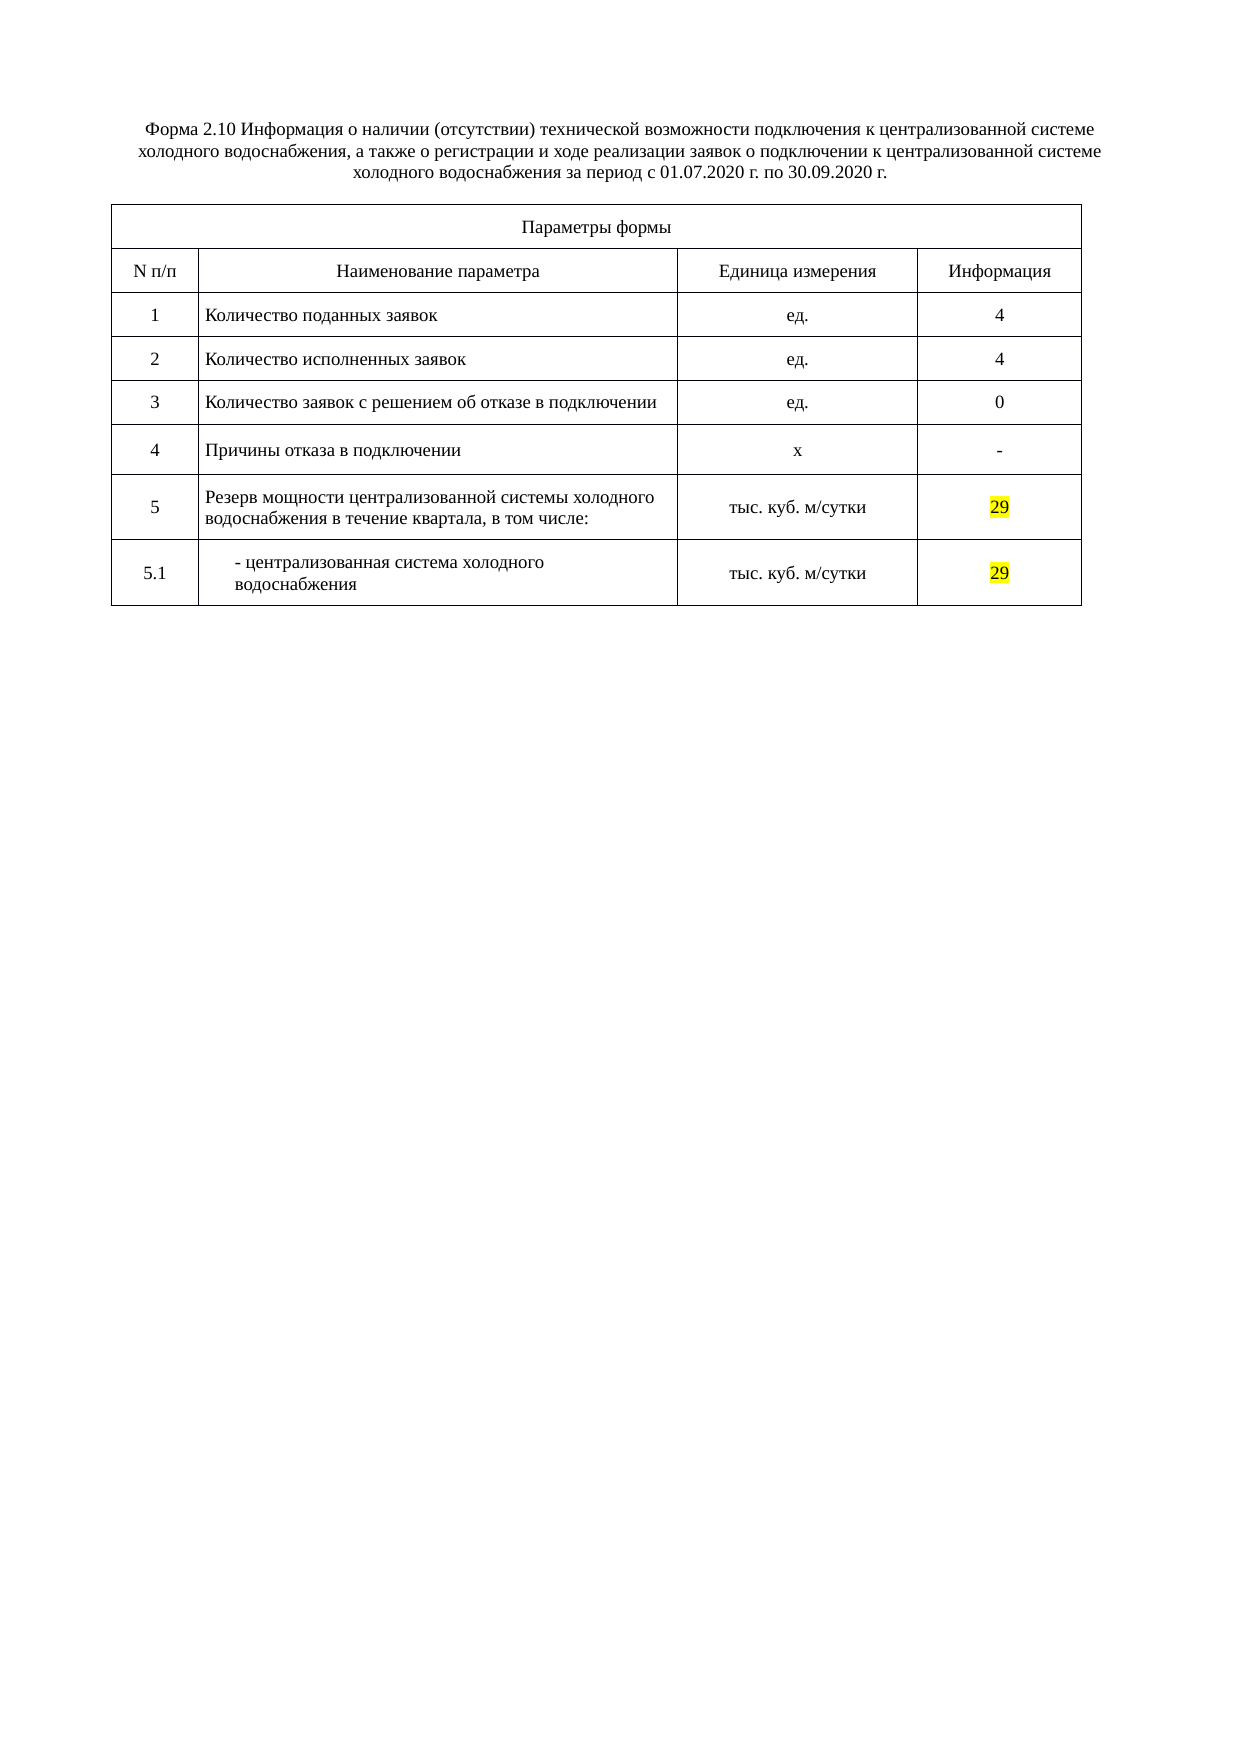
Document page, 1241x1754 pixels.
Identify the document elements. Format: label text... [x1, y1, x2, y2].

table_cell N п/п [112, 249, 198, 292]
table_cell 0 [918, 381, 1081, 424]
table_cell x [678, 425, 917, 474]
table_cell 2 [112, 337, 198, 380]
table_cell ед. [678, 381, 917, 424]
table_cell 5.1 [112, 540, 198, 605]
table_cell Единица измерения [678, 249, 917, 292]
table_cell - централизованная система холодного водоснабжения [199, 540, 677, 605]
table_cell ед. [678, 337, 917, 380]
table_cell Количество заявок с решением об отказе в подключении [199, 381, 677, 424]
table_cell 4 [918, 293, 1081, 336]
table_cell 4 [918, 337, 1081, 380]
table_cell Причины отказа в подключении [199, 425, 677, 474]
table_cell ед. [678, 293, 917, 336]
table_cell Резерв мощности централизованной системы холодного водоснабжения в течение квартала, в том числе: [199, 475, 677, 539]
table_cell тыс. куб. м/сутки [678, 475, 917, 539]
table_cell Количество исполненных заявок [199, 337, 677, 380]
table_cell 1 [112, 293, 198, 336]
text Форма 2.10 Информация о наличии (отсутствии) технической возможности подключения к централизованной системе холодного водоснабжения, а также о регистрации и ходе реализации заявок о подключении к централизованной системе холодного водоснабжения за период с 01.07.2020 г. по 30.09.2020 г. [118, 118, 1122, 183]
table_cell 29 [918, 475, 1081, 539]
table_cell Наименование параметра [199, 249, 677, 292]
table_header Параметры формы [112, 205, 1081, 248]
table_cell - [918, 425, 1081, 474]
table_cell тыс. куб. м/сутки [678, 540, 917, 605]
table_cell 4 [112, 425, 198, 474]
table_cell 5 [112, 475, 198, 539]
table_cell Информация [918, 249, 1081, 292]
table_cell Количество поданных заявок [199, 293, 677, 336]
table_cell 3 [112, 381, 198, 424]
table_cell 29 [918, 540, 1081, 605]
